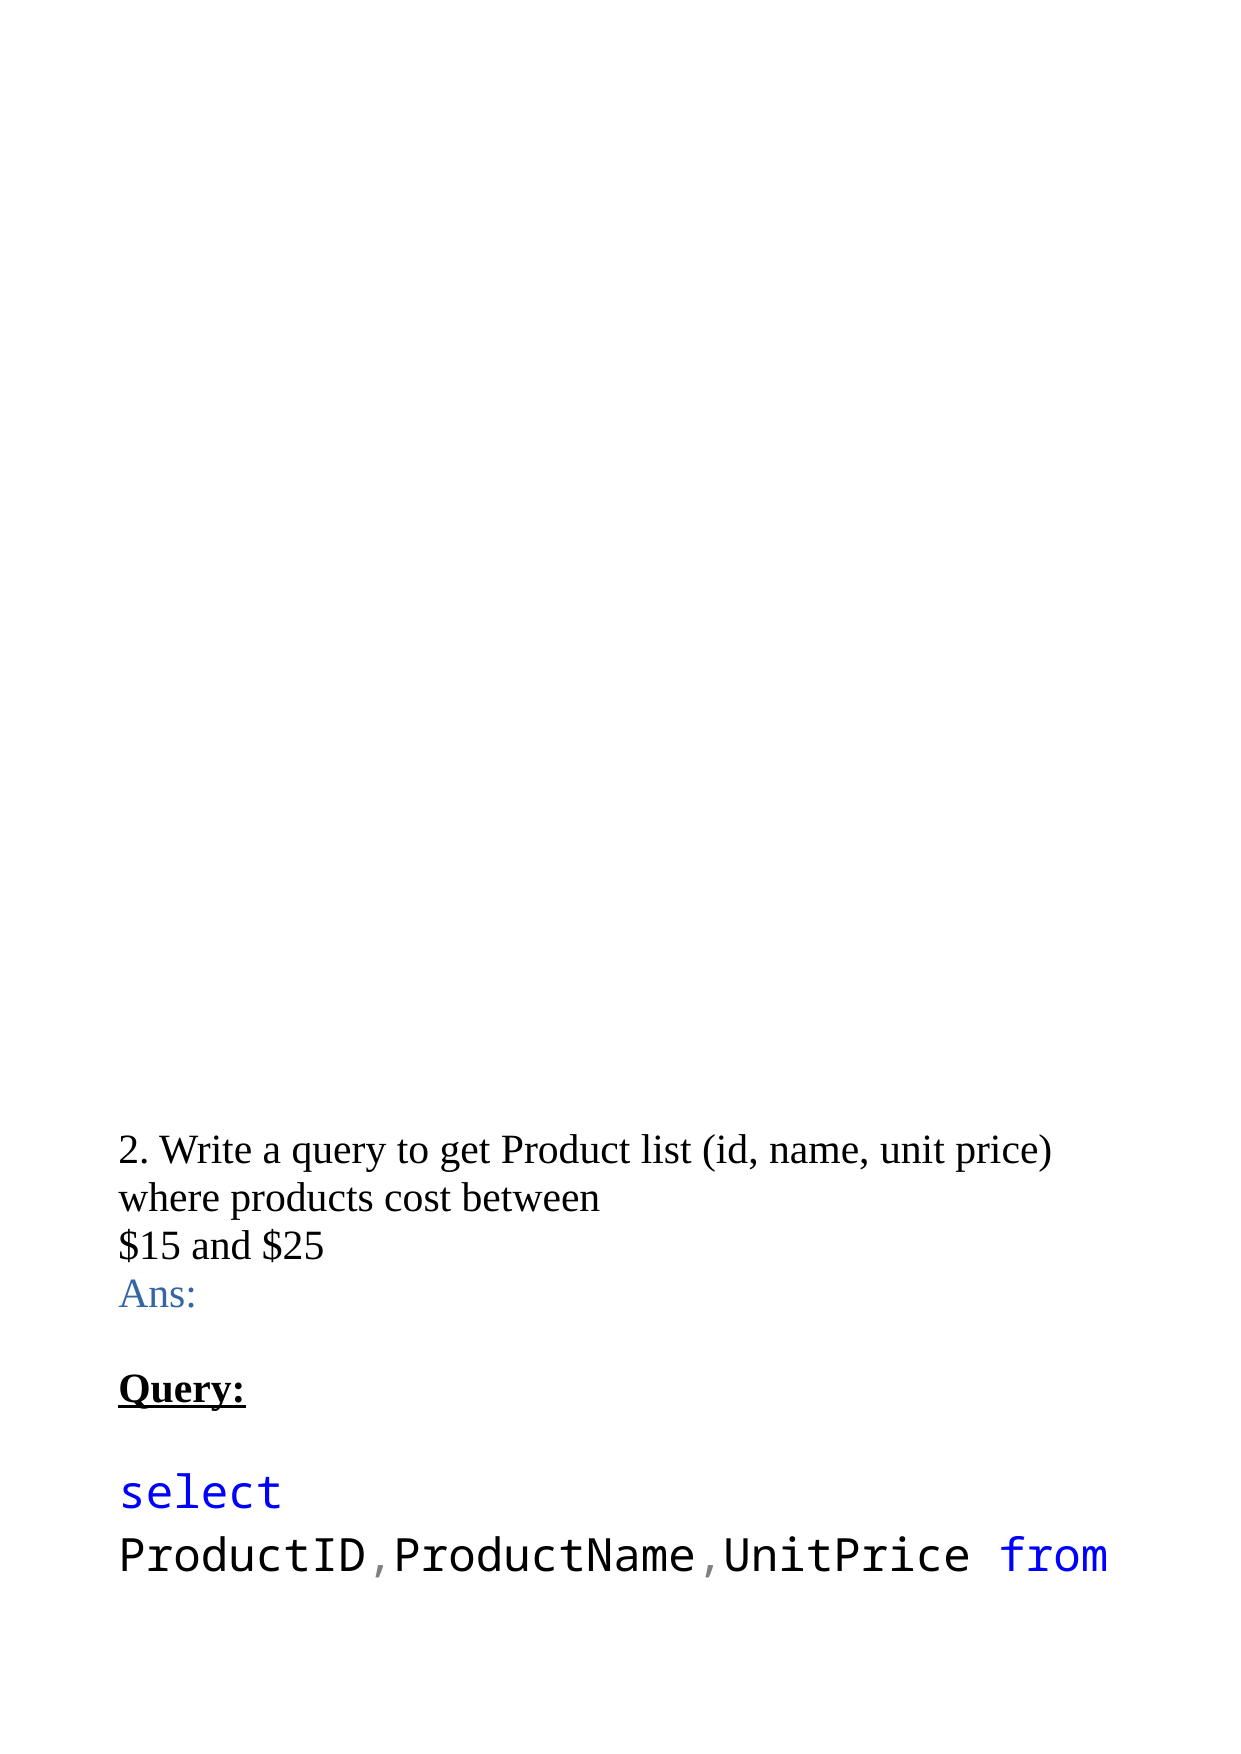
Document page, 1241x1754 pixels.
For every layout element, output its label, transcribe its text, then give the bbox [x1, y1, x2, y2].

text Query: [118, 1364, 1122, 1412]
text select ProductID,ProductName,UnitPrice from [118, 1460, 1122, 1584]
text Ans: [118, 1268, 1122, 1316]
text $15 and $25 [118, 1220, 1122, 1268]
text 2. Write a query to get Product list (id, name, unit price) where products cost between [118, 1124, 1122, 1220]
